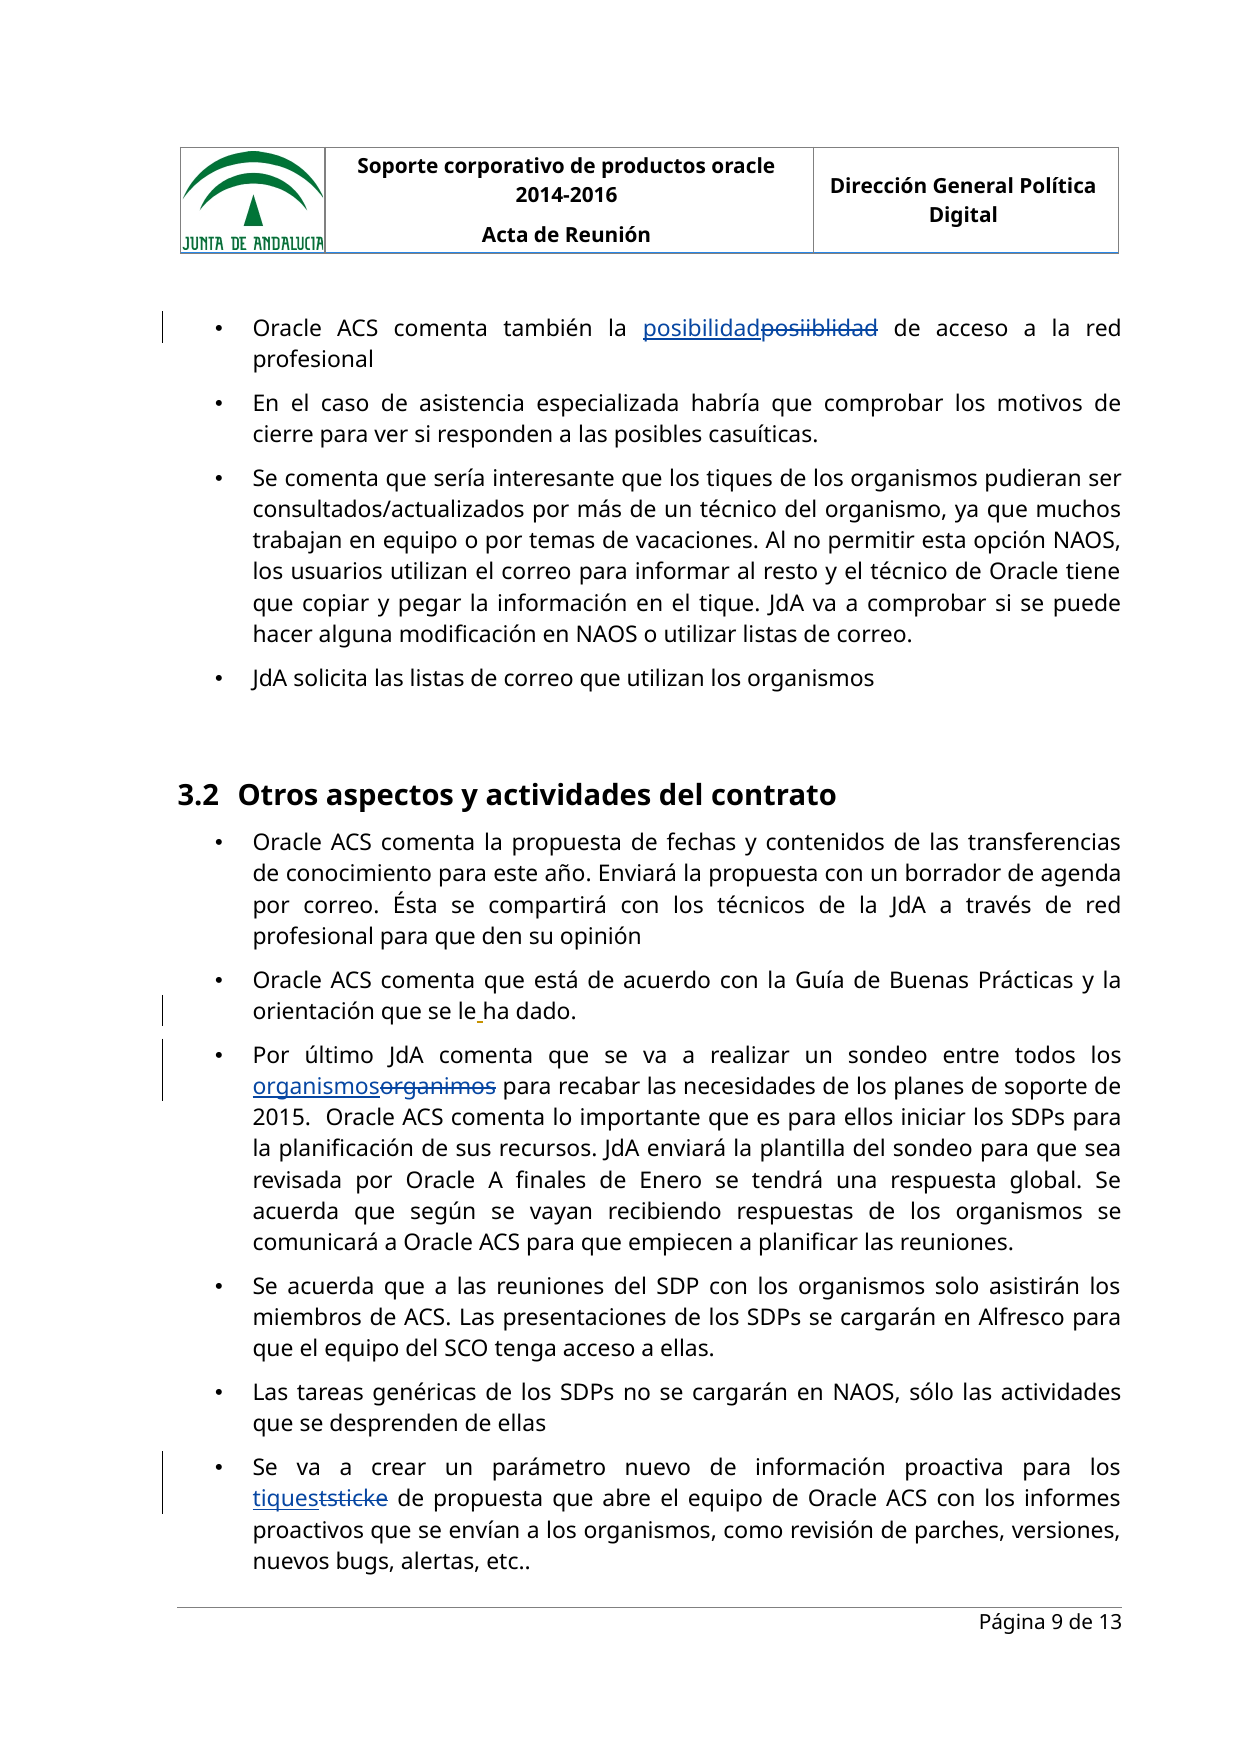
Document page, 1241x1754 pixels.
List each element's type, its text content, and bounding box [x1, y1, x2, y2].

list En el caso de asistencia especializada habría que comprobar los motivos de cierre para ver si responden a las posibles casuíticas. [215, 386, 1122, 449]
list JdA solicita las listas de correo que utilizan los organismos [215, 661, 1122, 693]
list Por último JdA comenta que se va a realizar un sondeo entre todos los organismos para recabar las necesidades de los planes de soporte de 2015. Oracle ACS comenta lo importante que es para ellos iniciar los SDPs para la planificación de sus recursos. JdA enviará la plantilla del sondeo para que sea revisada por Oracle A finales de Enero se tendrá una respuesta global. Se acuerda que según se vayan recibiendo respuestas de los organismos se comunicará a Oracle ACS para que empiecen a planificar las reuniones. [215, 1039, 1122, 1257]
list Se comenta que sería interesante que los tiques de los organismos pudieran ser consultados/actualizados por más de un técnico del organismo, ya que muchos trabajan en equipo o por temas de vacaciones. Al no permitir esta opción NAOS, los usuarios utilizan el correo para informar al resto y el técnico de Oracle tiene que copiar y pegar la información en el tique. JdA va a comprobar si se puede hacer alguna modificación en NAOS o utilizar listas de correo. [215, 461, 1122, 649]
list Se va a crear un parámetro nuevo de información proactiva para los tiques de propuesta que abre el equipo de Oracle ACS con los informes proactivos que se envían a los organismos, como revisión de parches, versiones, nuevos bugs, alertas, etc.. [215, 1451, 1122, 1576]
list Oracle ACS comenta también la posibilidad de acceso a la red profesional [215, 311, 1122, 374]
list Oracle ACS comenta que está de acuerdo con la Guía de Buenas Prácticas y la orientación que se le ha dado. [215, 964, 1122, 1026]
list Las tareas genéricas de los SDPs no se cargarán en NAOS, sólo las actividades que se desprenden de ellas [215, 1376, 1122, 1439]
list Oracle ACS comenta la propuesta de fechas y contenidos de las transferencias de conocimiento para este año. Enviará la propuesta con un borrador de agenda por correo. Ésta se compartirá con los técnicos de la JdA a través de red profesional para que den su opinión [215, 826, 1122, 951]
subtitle Otros aspectos y actividades del contrato [177, 774, 1122, 814]
picture [182, 151, 324, 250]
list Se acuerda que a las reuniones del SDP con los organismos solo asistirán los miembros de ACS. Las presentaciones de los SDPs se cargarán en Alfresco para que el equipo del SCO tenga acceso a ellas. [215, 1270, 1122, 1364]
